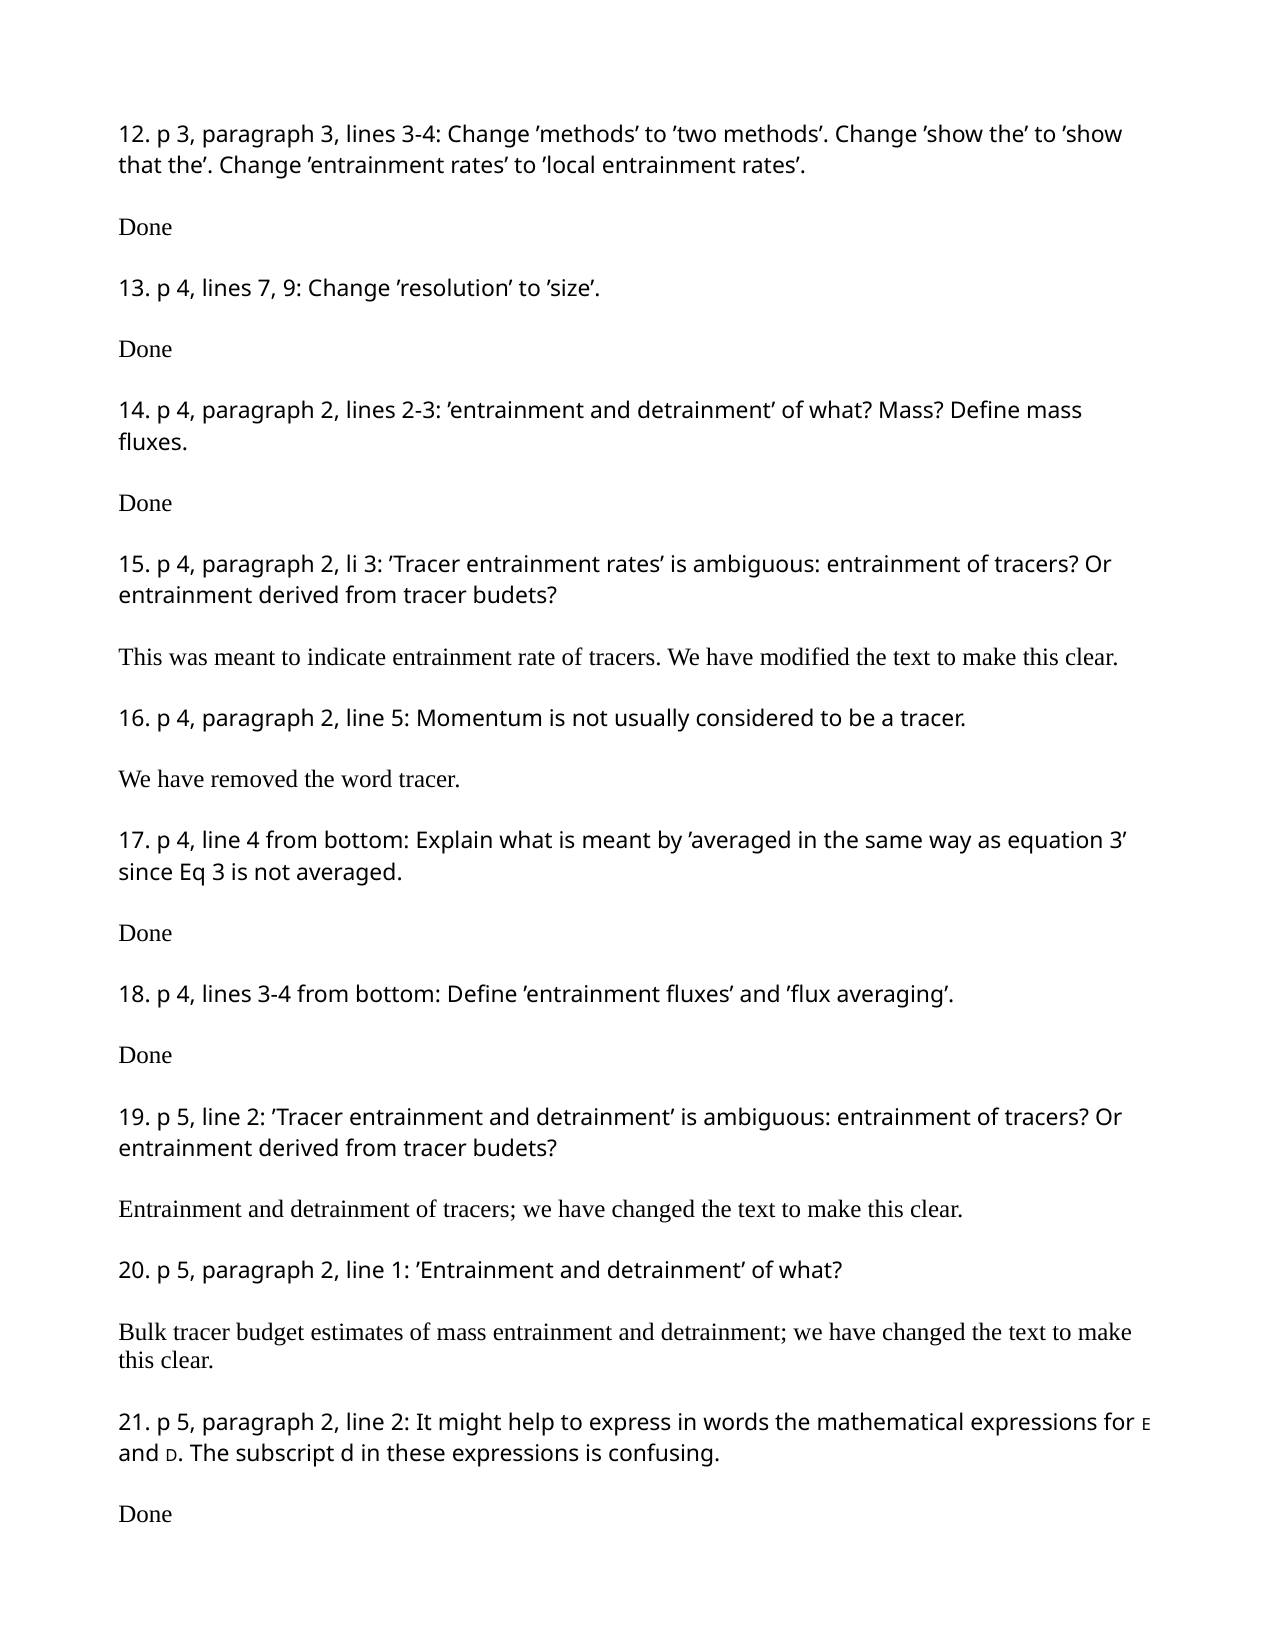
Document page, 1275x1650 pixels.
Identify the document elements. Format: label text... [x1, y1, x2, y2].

text Done [118, 1499, 1157, 1528]
text 14. p 4, paragraph 2, lines 2-3: ’entrainment and detrainment’ of what? Mass? Define mass fluxes. [118, 394, 1157, 457]
text 21. p 5, paragraph 2, line 2: It might help to express in words the mathematical expressions for E and D. The subscript d in these expressions is confusing. [118, 1406, 1157, 1468]
text 15. p 4, paragraph 2, li 3: ’Tracer entrainment rates’ is ambiguous: entrainment of tracers? Or entrainment derived from tracer budets? [118, 548, 1157, 611]
text This was meant to indicate entrainment rate of tracers. We have modified the text to make this clear. [118, 642, 1157, 671]
text 19. p 5, line 2: ’Tracer entrainment and detrainment’ is ambiguous: entrainment of tracers? Or entrainment derived from tracer budets? [118, 1101, 1157, 1163]
text 20. p 5, paragraph 2, line 1: ’Entrainment and detrainment’ of what? [118, 1254, 1157, 1286]
text 12. p 3, paragraph 3, lines 3-4: Change ’methods’ to ’two methods’. Change ’show the’ to ’show that the’. Change ’entrainment rates’ to ’local entrainment rates’. [118, 118, 1157, 181]
text Done [118, 918, 1157, 947]
text We have removed the word tracer. [118, 764, 1157, 793]
text 18. p 4, lines 3-4 from bottom: Define ’entrainment fluxes’ and ’flux averaging’. [118, 978, 1157, 1009]
text Done [118, 1041, 1157, 1069]
text Entrainment and detrainment of tracers; we have changed the text to make this clear. [118, 1194, 1157, 1223]
text 16. p 4, paragraph 2, line 5: Momentum is not usually considered to be a tracer. [118, 702, 1157, 733]
text 13. p 4, lines 7, 9: Change ’resolution’ to ’size’. [118, 272, 1157, 303]
text 17. p 4, line 4 from bottom: Explain what is meant by ’averaged in the same way as equation 3’ since Eq 3 is not averaged. [118, 824, 1157, 887]
text Done [118, 334, 1157, 363]
text Done [118, 488, 1157, 517]
text Bulk tracer budget estimates of mass entrainment and detrainment; we have changed the text to make this clear. [118, 1317, 1157, 1374]
text Done [118, 212, 1157, 241]
